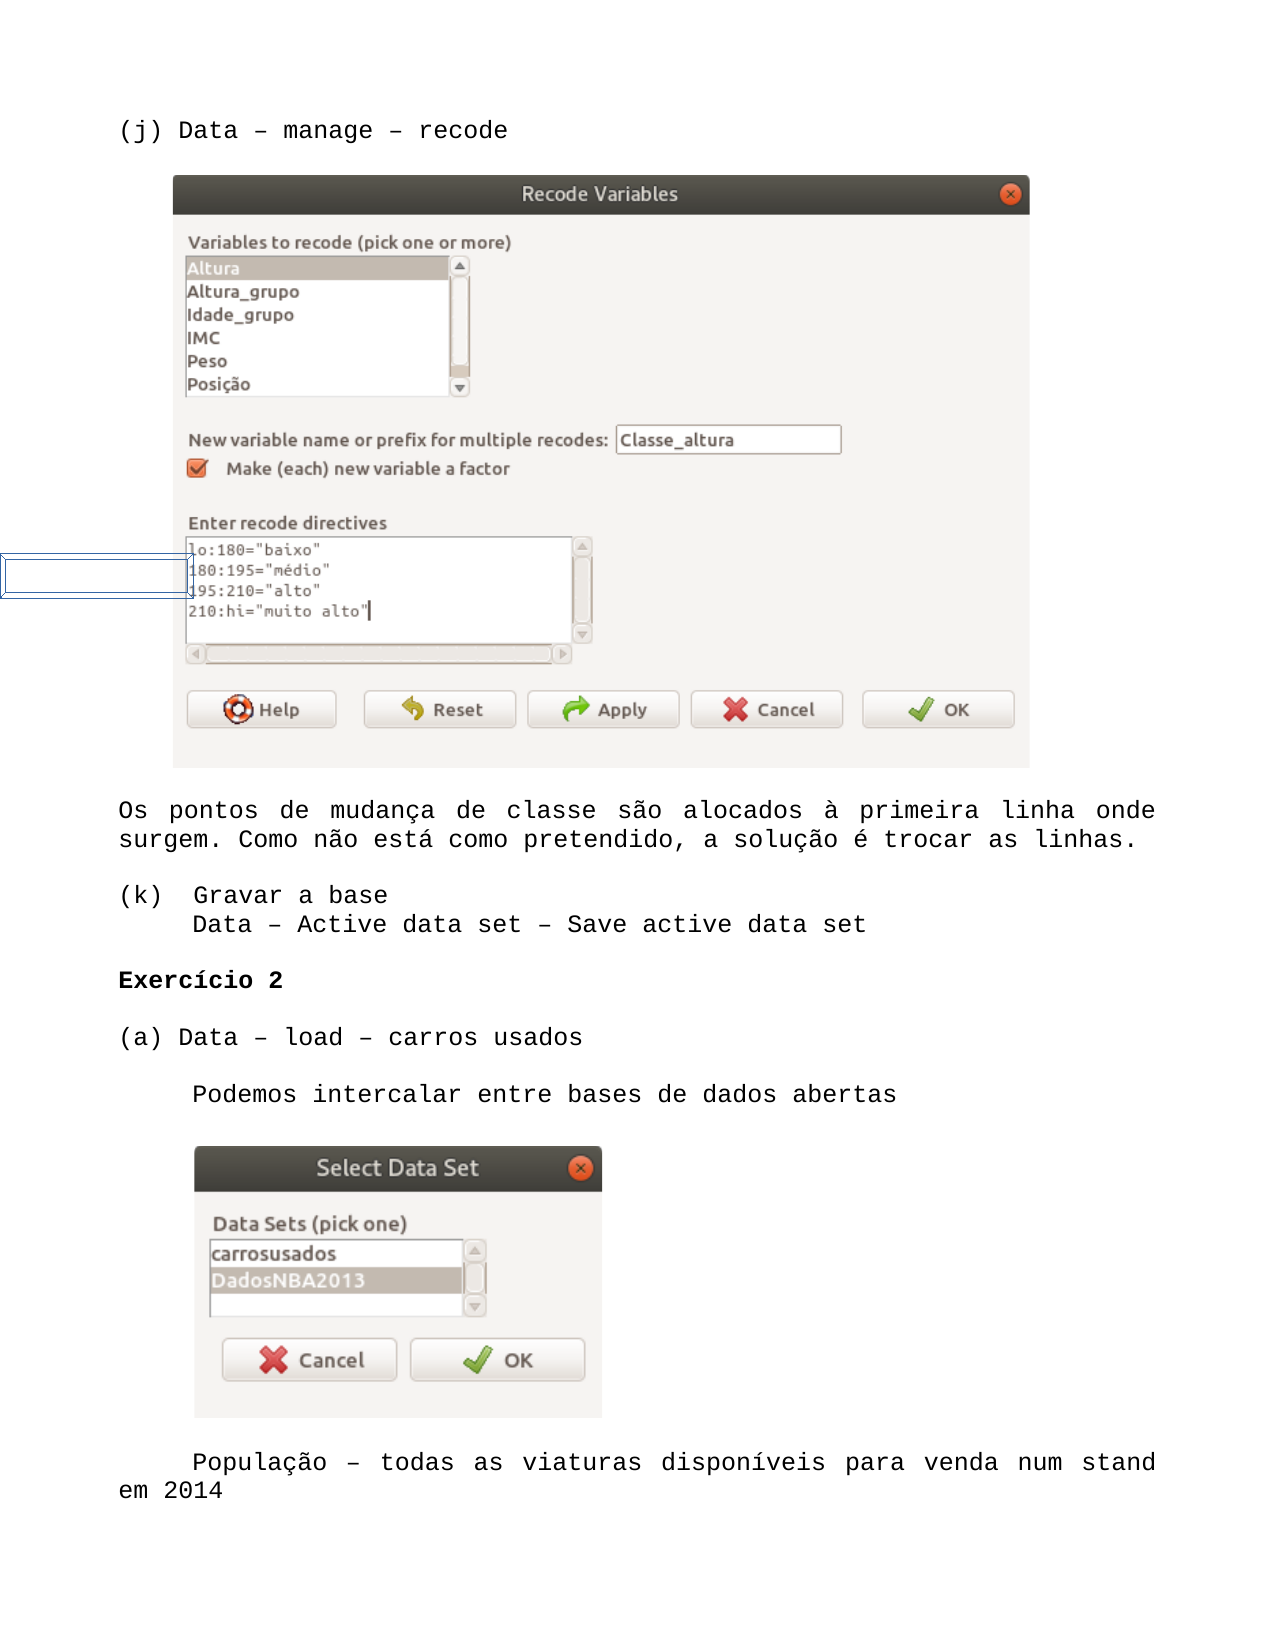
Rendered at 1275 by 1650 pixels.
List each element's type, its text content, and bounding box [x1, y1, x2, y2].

text (j) Data – manage – recode [118, 118, 1157, 146]
text Podemos intercalar entre bases de dados abertas [118, 1081, 1157, 1110]
picture [172, 560, 187, 592]
text (k) Gravar a base [118, 883, 1157, 911]
text Exercício 2 [118, 968, 1157, 996]
picture [194, 1146, 603, 1418]
text (a) Data – load – carros usados [118, 1025, 1157, 1053]
picture [172, 175, 1030, 768]
text Os pontos de mudança de classe são alocados à primeira linha onde surgem. Como não está como pretendido, a solução é trocar as linhas. [118, 798, 1157, 855]
text Data – Active data set – Save active data set [118, 911, 1157, 940]
text População – todas as viaturas disponíveis para venda num stand em 2014 [118, 1450, 1157, 1506]
picture [172, 554, 193, 598]
